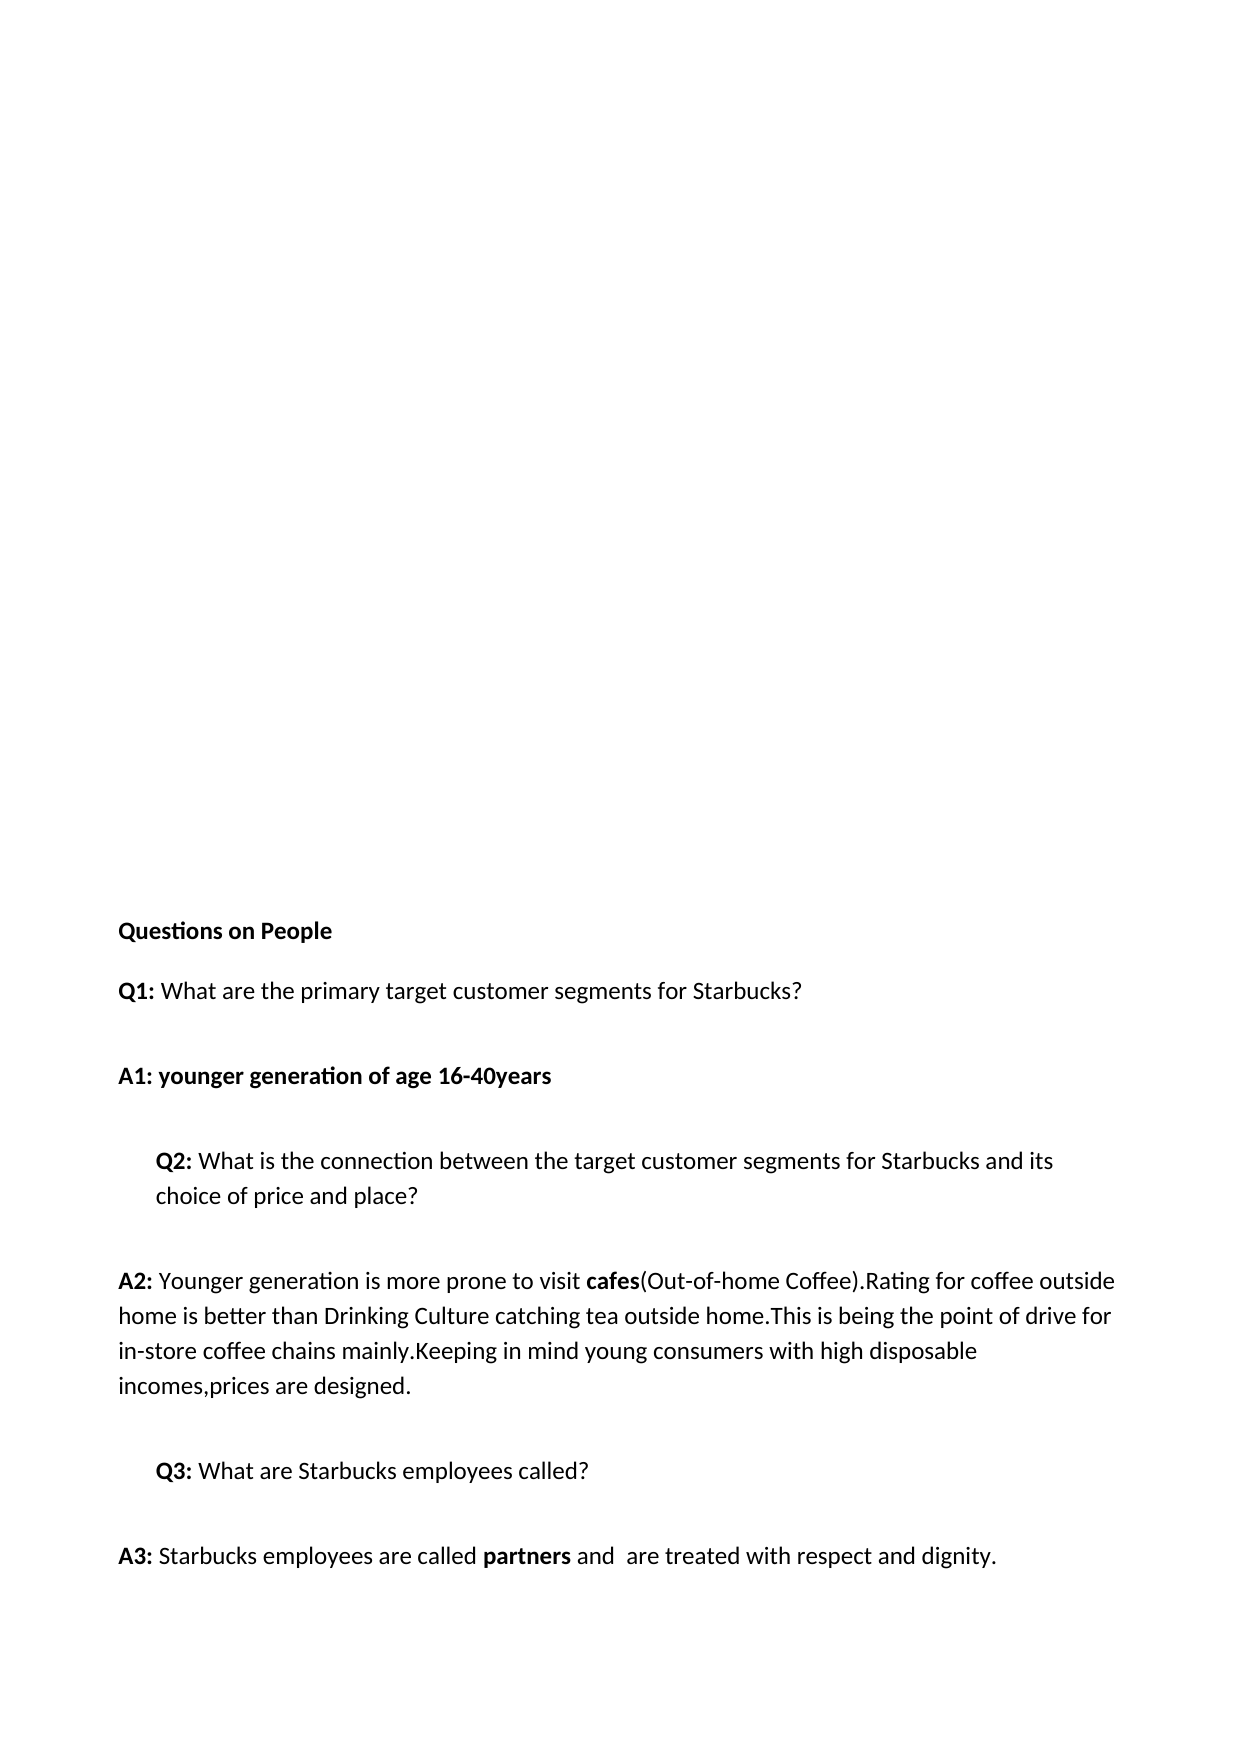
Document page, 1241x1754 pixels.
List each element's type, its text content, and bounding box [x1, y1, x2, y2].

text A1: younger generation of age 16-40years [118, 1060, 1122, 1091]
text Q3: What are Starbucks employees called? [156, 1455, 1122, 1486]
text Q2: What is the connection between the target customer segments for Starbucks and its choice of price and place? [156, 1145, 1122, 1211]
text Questions on People [118, 915, 1122, 946]
text Q1: What are the primary target customer segments for Starbucks? [118, 975, 1122, 1006]
text A3: Starbucks employees are called partners and are treated with respect and dignity. [118, 1540, 1122, 1571]
text A2: Younger generation is more prone to visit cafes(Out-of-home Coffee).Rating for coffee outside home is better than Drinking Culture catching tea outside home.This is being the point of drive for in-store coffee chains mainly.Keeping in mind young consumers with high disposable incomes,prices are designed. [118, 1265, 1122, 1401]
